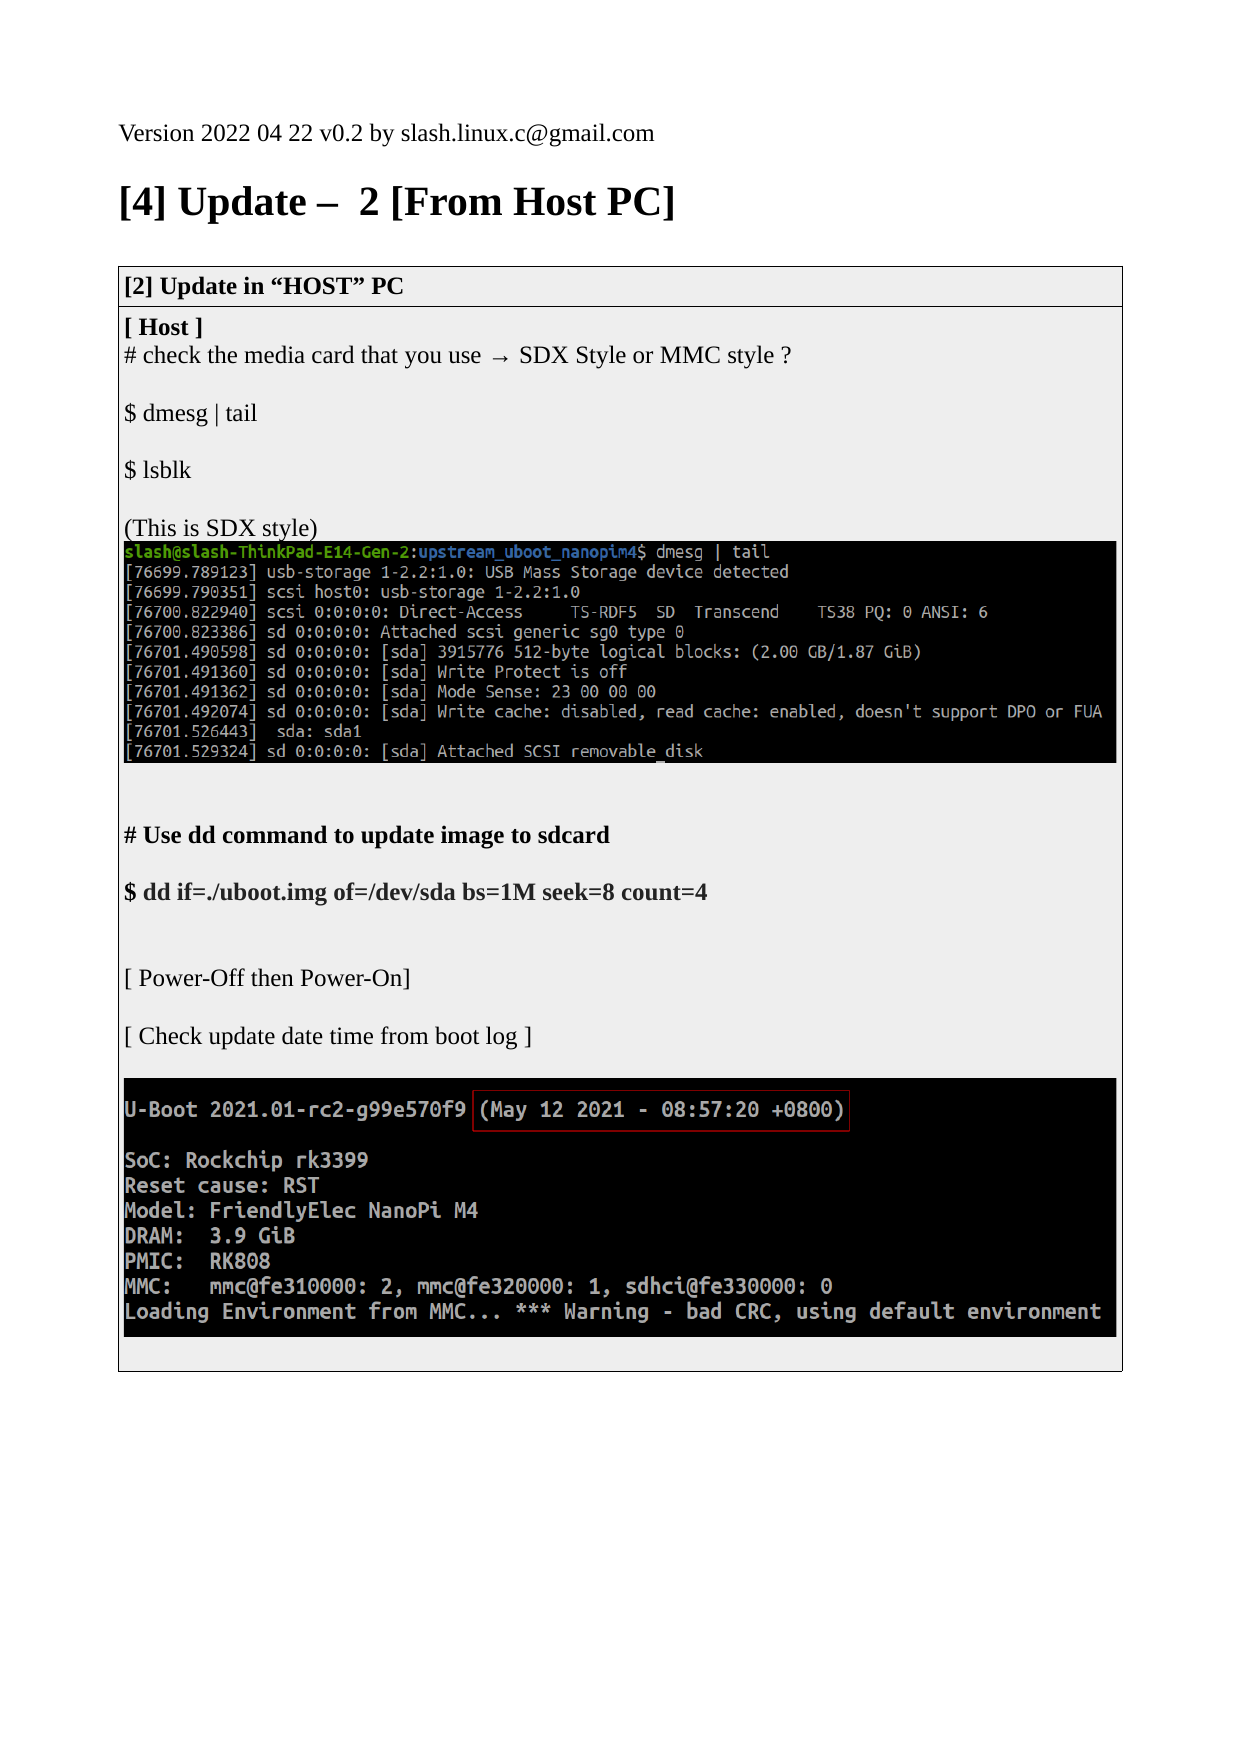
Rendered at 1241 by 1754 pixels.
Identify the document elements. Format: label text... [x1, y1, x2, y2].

table_header [2] Update in “HOST” PC [119, 267, 1122, 306]
subtitle [4] Update – 2 [From Host PC] [118, 176, 1122, 224]
table_cell [ Host ] # check the media card that you use → SDX Style or MMC style ? $ dmesg | tail $ lsblk (This is SDX style) # Use dd command to update image to sdcard $ dd if=./uboot.img of=/dev/sda bs=1M seek=8 count=4 [ Power-Off then Power-On] [ Check update date time from boot log ] [119, 307, 1122, 1371]
picture [123, 541, 1117, 763]
picture [123, 1078, 1117, 1337]
